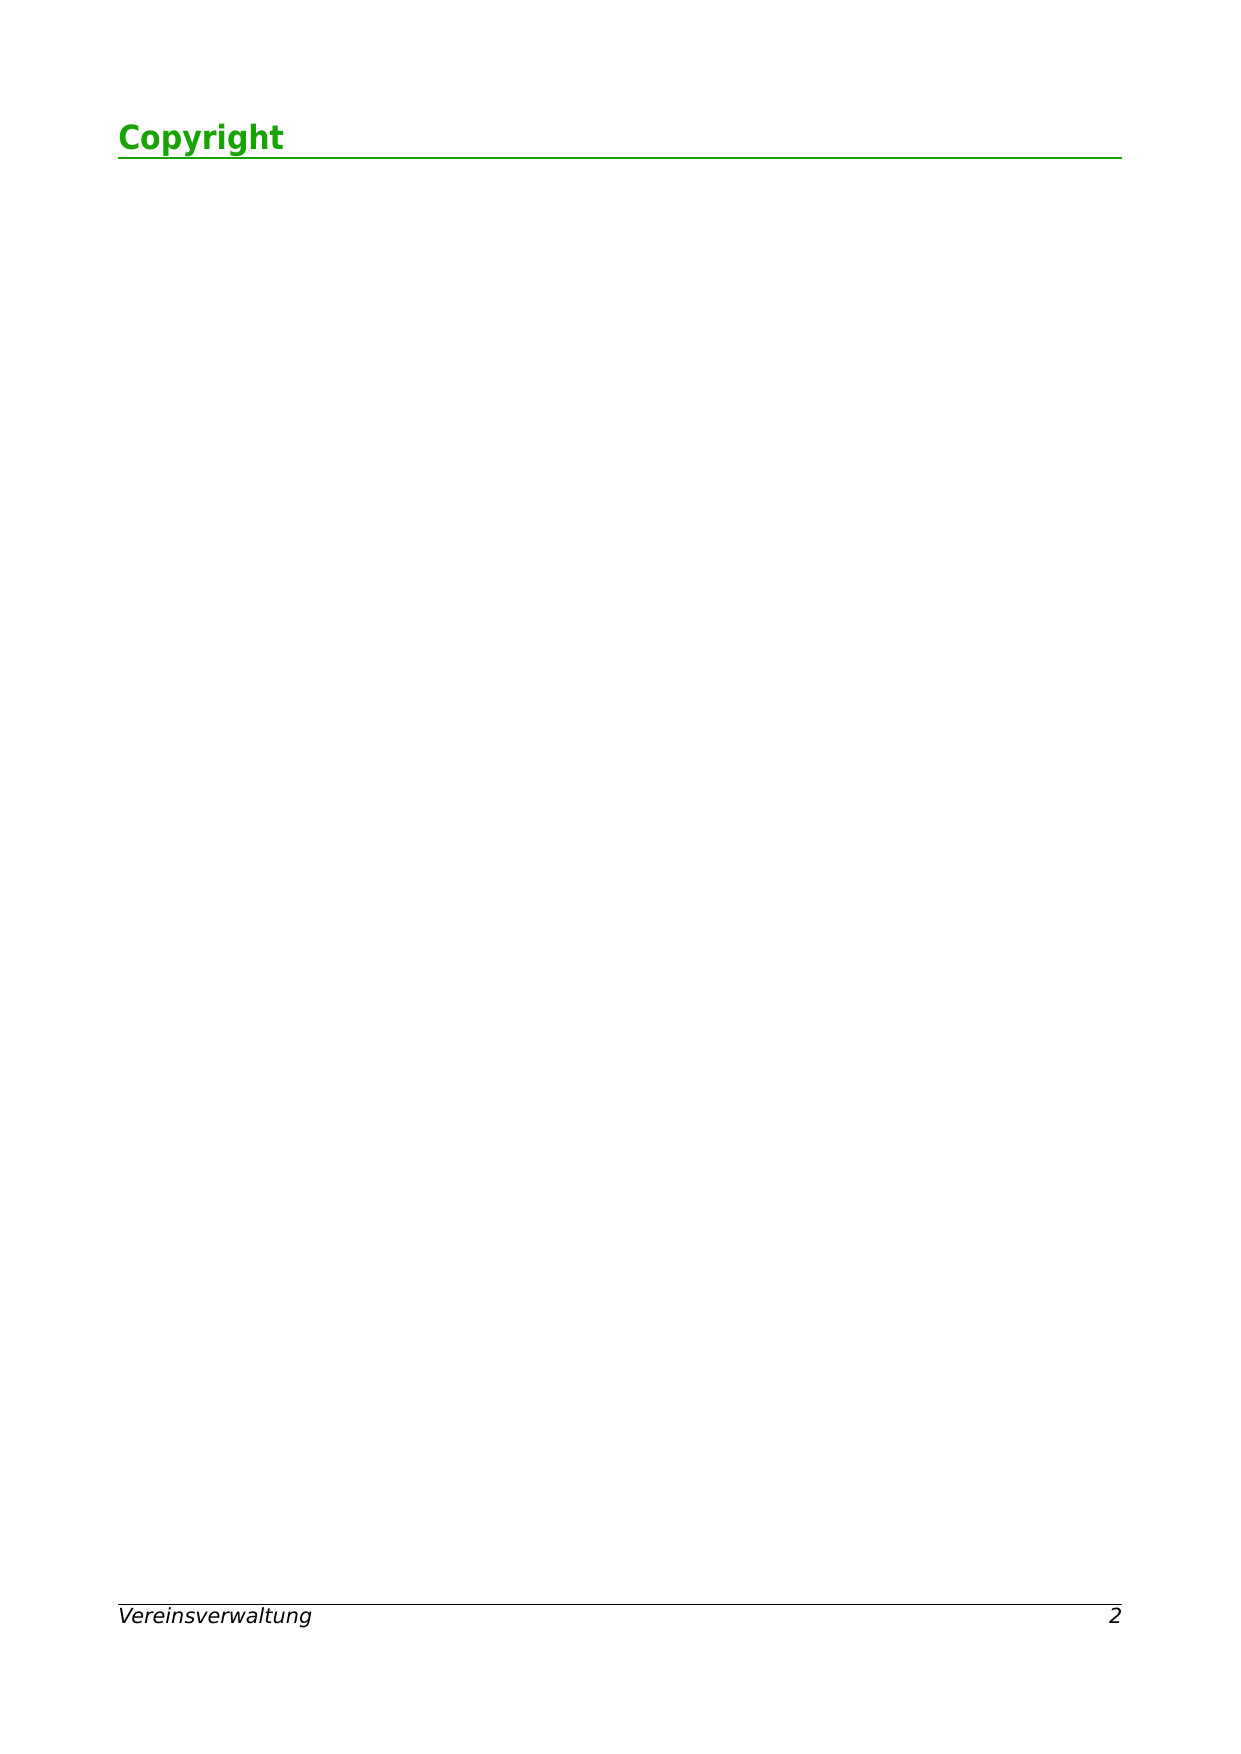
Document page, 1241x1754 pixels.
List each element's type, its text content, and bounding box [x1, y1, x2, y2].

text Copyright [118, 118, 1122, 157]
